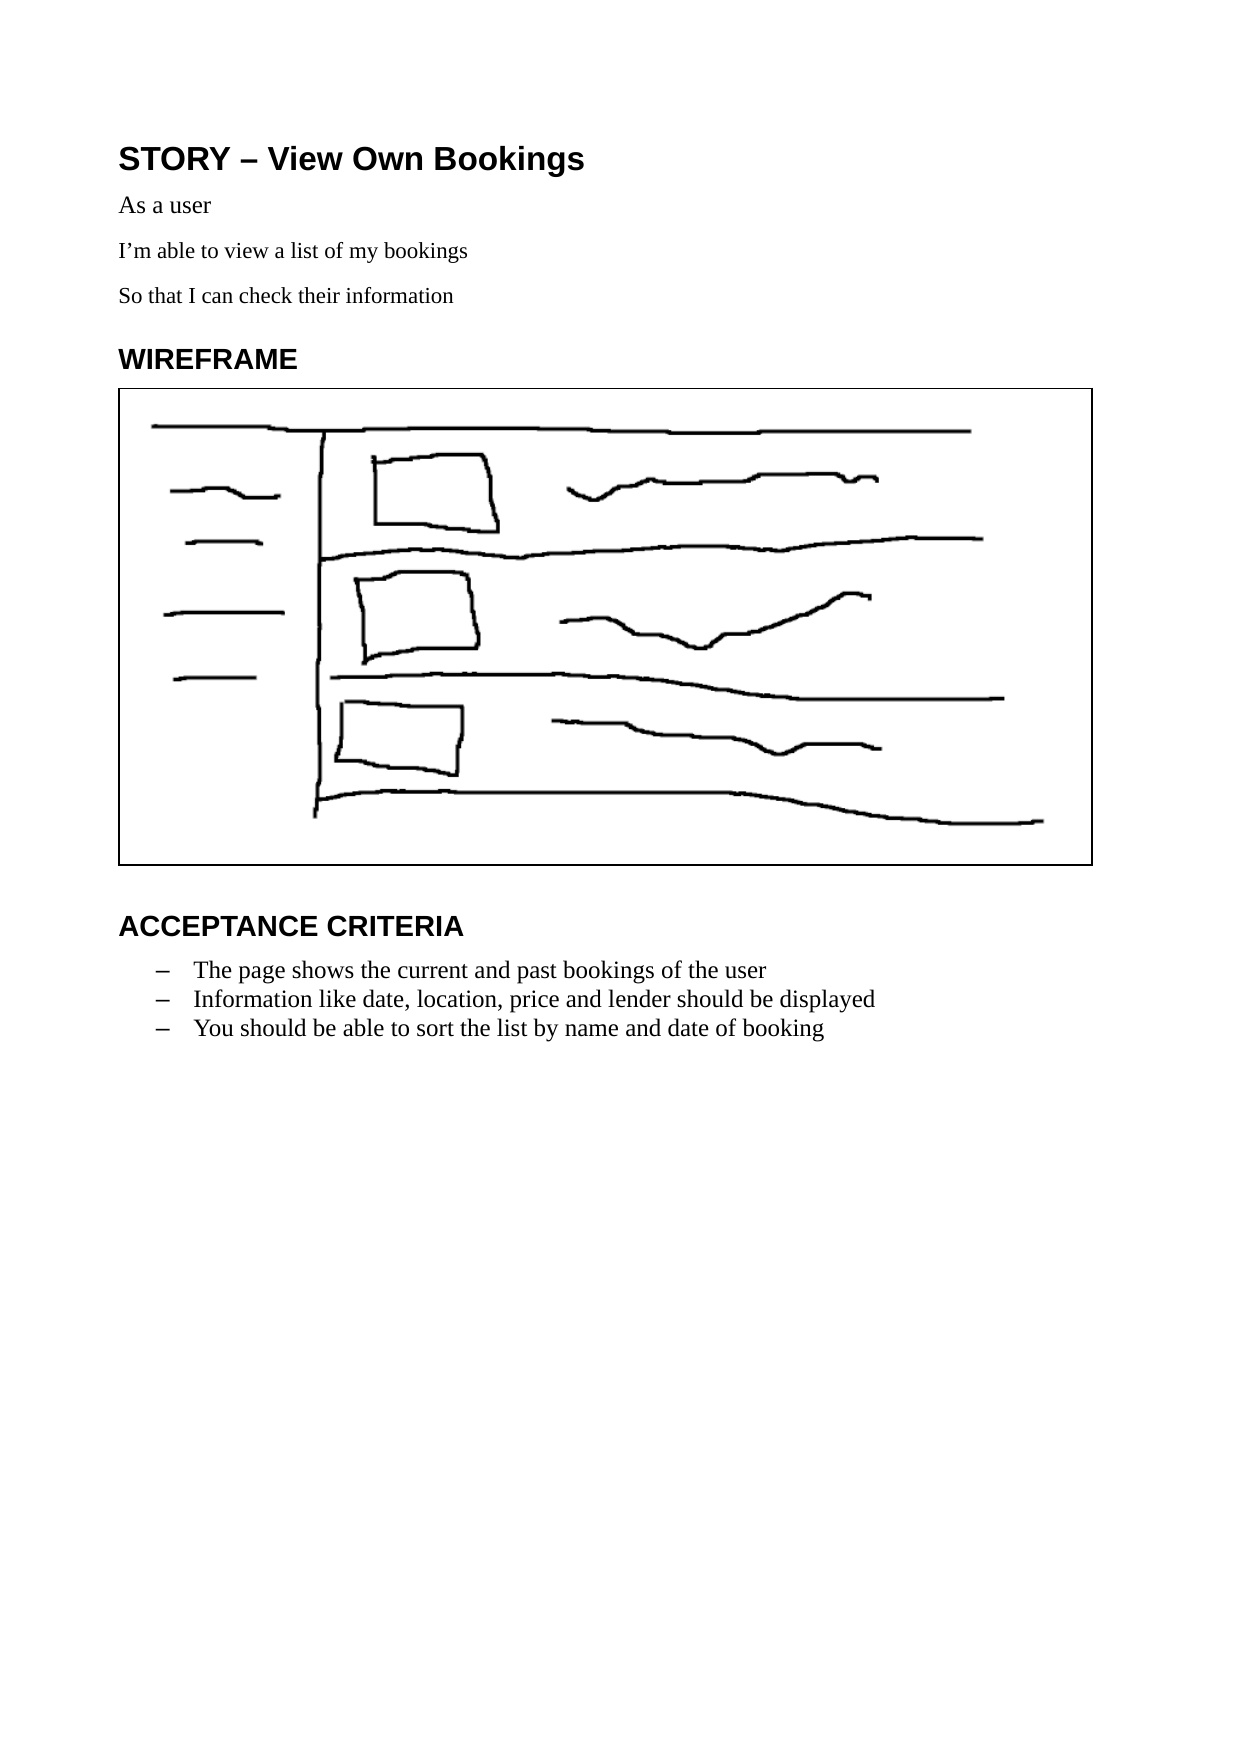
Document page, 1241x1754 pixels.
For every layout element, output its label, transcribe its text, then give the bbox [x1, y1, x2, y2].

text So that I can check their information [118, 282, 1122, 309]
subtitle ACCEPTANCE CRITERIA [118, 909, 1122, 943]
text As a user [118, 190, 1122, 219]
list You should be able to sort the list by name and date of booking [156, 1013, 1122, 1042]
list Information like date, location, price and lender should be displayed [156, 984, 1122, 1013]
picture [122, 392, 1089, 862]
text I’m able to view a list of my bookings [118, 237, 1122, 264]
subtitle WIREFRAME [118, 342, 1122, 375]
list The page shows the current and past bookings of the user [156, 955, 1122, 984]
subtitle STORY – View Own Bookings [118, 139, 1122, 177]
